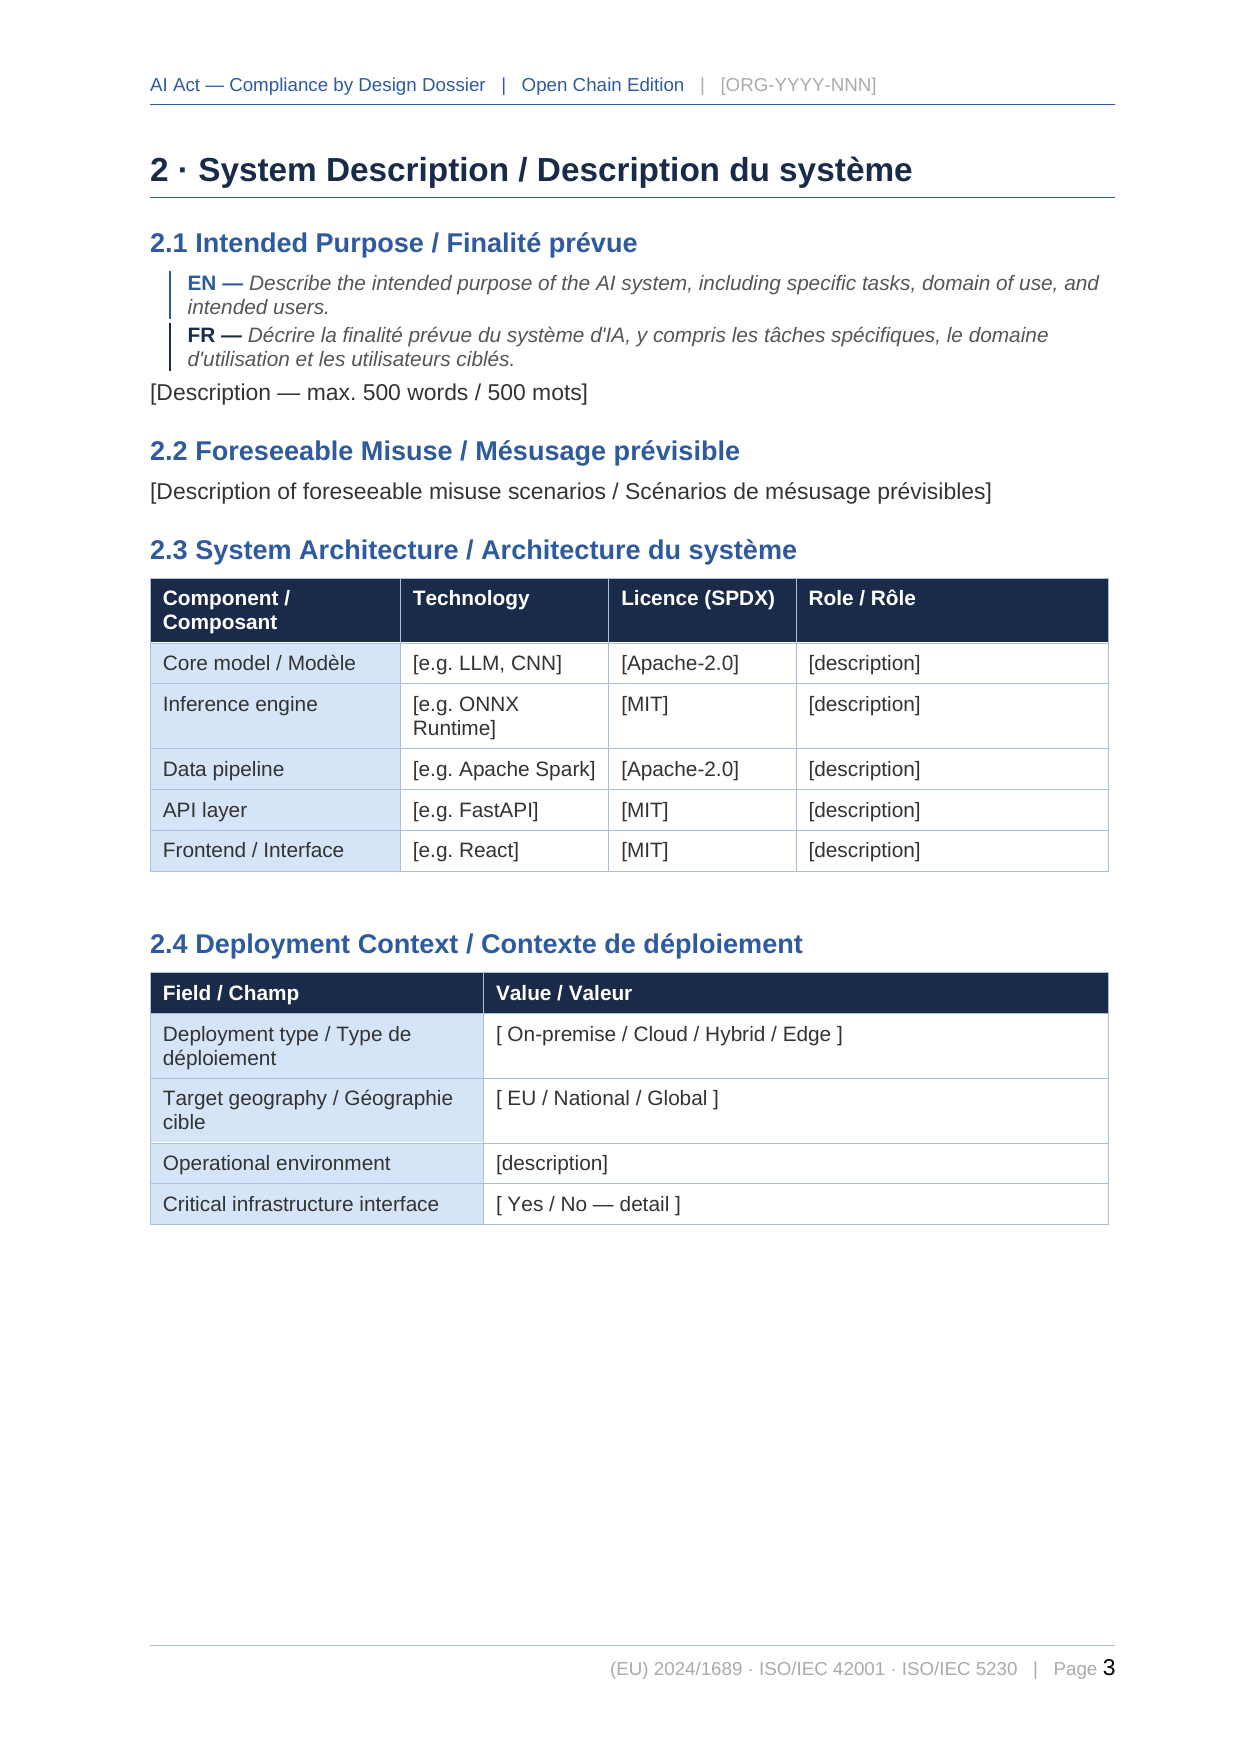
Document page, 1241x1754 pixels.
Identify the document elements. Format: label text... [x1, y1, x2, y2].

table_cell Critical infrastructure interface [151, 1184, 483, 1224]
table_cell [Apache-2.0] [609, 749, 796, 789]
table_cell [MIT] [609, 790, 796, 830]
table_cell [description] [797, 790, 1108, 830]
table_cell Data pipeline [151, 749, 400, 789]
subtitle 2.4 Deployment Context / Contexte de déploiement [150, 928, 1115, 959]
table_cell [MIT] [609, 684, 796, 748]
table_header Value / Valeur [484, 973, 1108, 1013]
table_cell [description] [797, 684, 1108, 748]
table_cell [description] [797, 644, 1108, 683]
table_header Field / Champ [151, 973, 483, 1013]
subtitle 2.1 Intended Purpose / Finalité prévue [150, 227, 1115, 258]
text EN — Describe the intended purpose of the AI system, including specific tasks, domain of use, and intended users. [171, 271, 1115, 319]
text [Description of foreseeable misuse scenarios / Scénarios de mésusage prévisibles] [150, 478, 1115, 505]
table_cell [e.g. React] [401, 831, 608, 871]
table_cell [e.g. LLM, CNN] [401, 644, 608, 683]
table_cell [e.g. FastAPI] [401, 790, 608, 830]
table_cell [e.g. ONNX Runtime] [401, 684, 608, 748]
subtitle 2 · System Description / Description du système [150, 150, 1115, 197]
text [Description — max. 500 words / 500 mots] [150, 379, 1115, 405]
table_cell Frontend / Interface [151, 831, 400, 871]
text FR — Décrire la finalité prévue du système d'IA, y compris les tâches spécifiques, le domaine d'utilisation et les utilisateurs ciblés. [171, 323, 1115, 371]
table_cell [description] [797, 749, 1108, 789]
table_cell [ On-premise / Cloud / Hybrid / Edge ] [484, 1014, 1108, 1078]
table_cell [description] [797, 831, 1108, 871]
table_cell Target geography / Géographie cible [151, 1079, 483, 1142]
table_cell [Apache-2.0] [609, 644, 796, 683]
table_cell Operational environment [151, 1144, 483, 1183]
table_header Technology [401, 579, 608, 642]
table_cell API layer [151, 790, 400, 830]
table_header Licence (SPDX) [609, 579, 796, 642]
table_cell [ EU / National / Global ] [484, 1079, 1108, 1142]
table_cell [e.g. Apache Spark] [401, 749, 608, 789]
table_header Component / Composant [151, 579, 400, 642]
table_header Role / Rôle [797, 579, 1108, 642]
subtitle 2.2 Foreseeable Misuse / Mésusage prévisible [150, 434, 1115, 466]
table_cell [ Yes / No — detail ] [484, 1184, 1108, 1224]
table_cell Core model / Modèle [151, 644, 400, 683]
subtitle 2.3 System Architecture / Architecture du système [150, 534, 1115, 565]
table_cell [description] [484, 1144, 1108, 1183]
table_cell [MIT] [609, 831, 796, 871]
table_cell Inference engine [151, 684, 400, 748]
table_cell Deployment type / Type de déploiement [151, 1014, 483, 1078]
